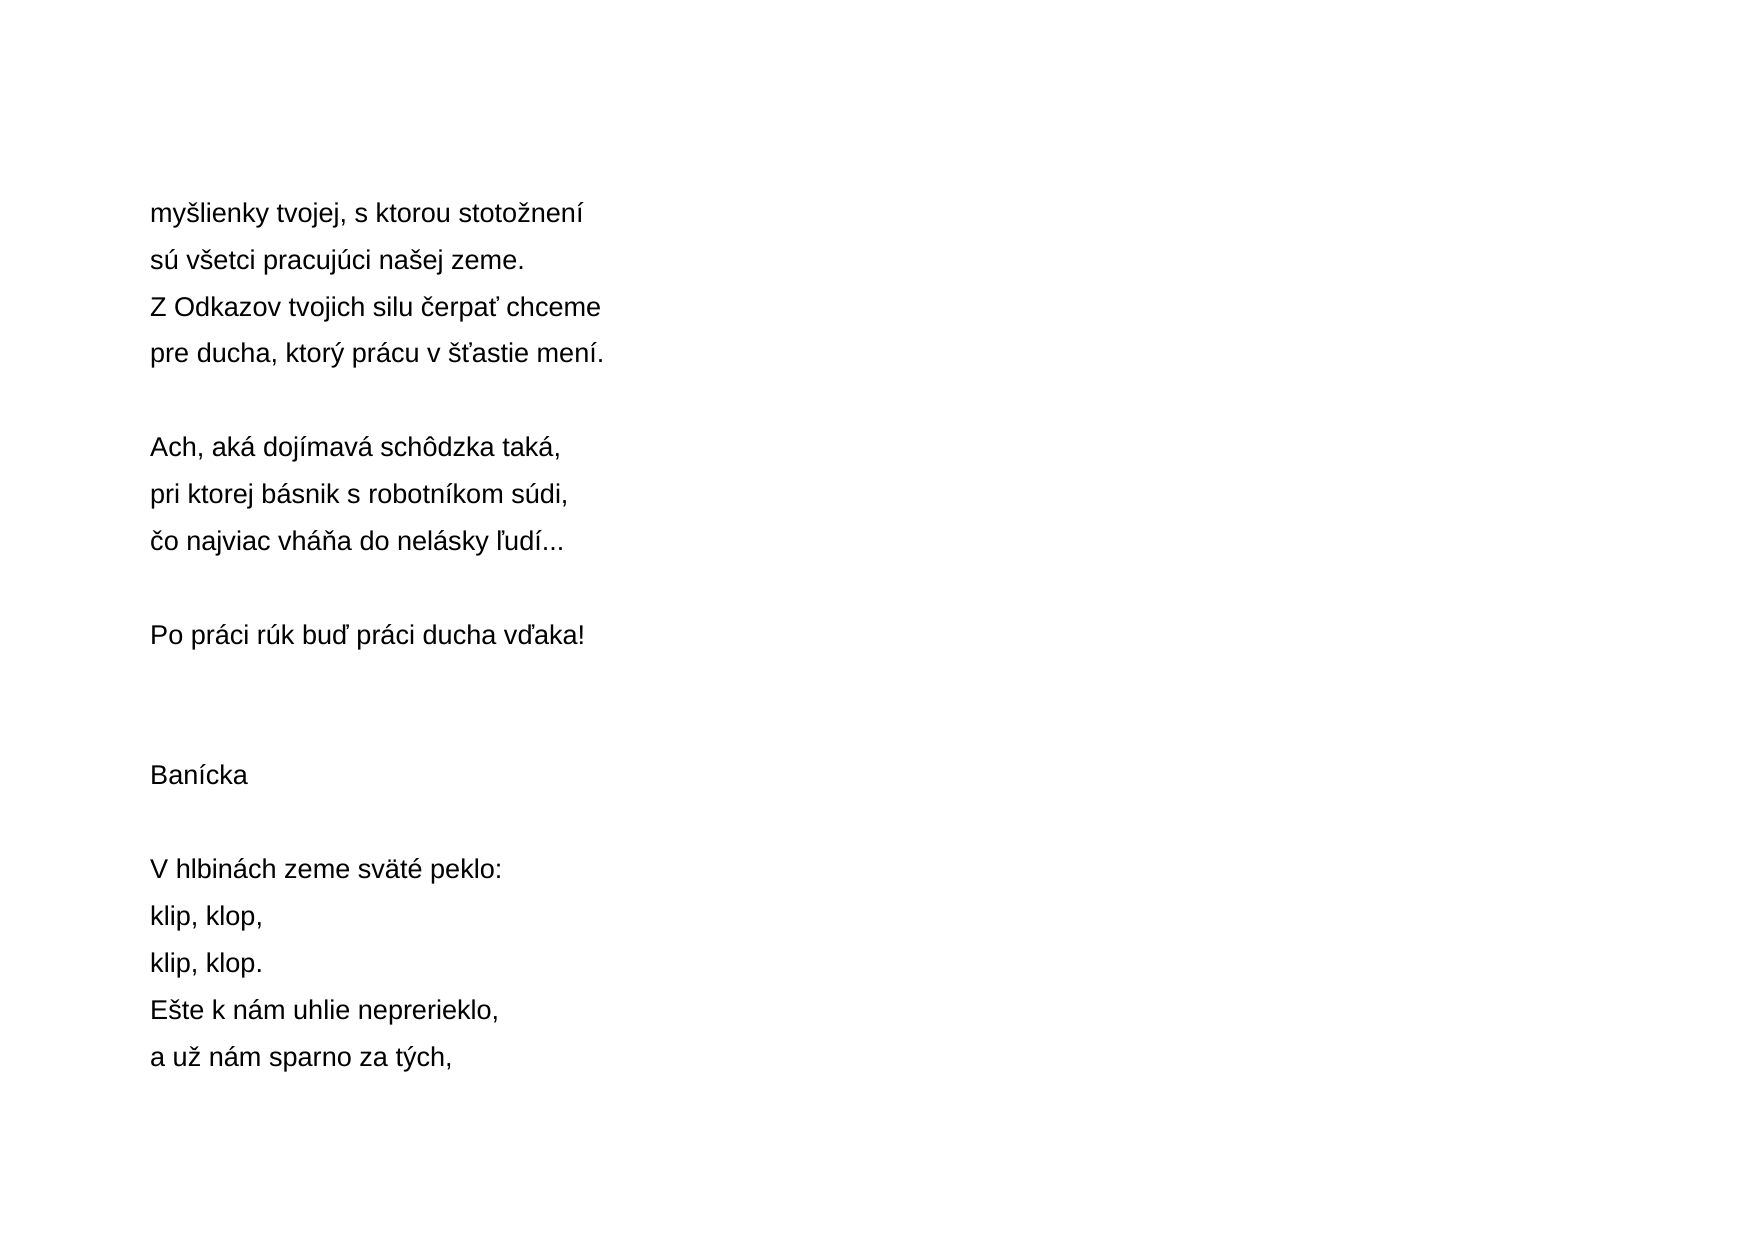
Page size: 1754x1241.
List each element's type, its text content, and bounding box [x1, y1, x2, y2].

text Ešte k nám uhlie neprerieklo, [150, 994, 1237, 1025]
text Z Odkazov tvojich silu čerpať chceme [150, 291, 1237, 322]
text pre ducha, ktorý prácu v šťastie mení. [150, 337, 1237, 369]
text V hlbinách zeme sväté peklo: [150, 853, 1237, 884]
text klip, klop, [150, 900, 1237, 931]
text pri ktorej básnik s robotníkom súdi, [150, 478, 1237, 509]
text Po práci rúk buď práci ducha vďaka! [150, 619, 1237, 650]
text Ach, aká dojímavá schôdzka taká, [150, 431, 1237, 462]
text myšlienky tvojej, s ktorou stotožnení [150, 197, 1237, 228]
text klip, klop. [150, 947, 1237, 978]
text čo najviac vháňa do nelásky ľudí... [150, 525, 1237, 556]
text Banícka [150, 759, 1237, 791]
text sú všetci pracujúci našej zeme. [150, 244, 1237, 275]
text a už nám sparno za tých, [150, 1041, 1237, 1072]
